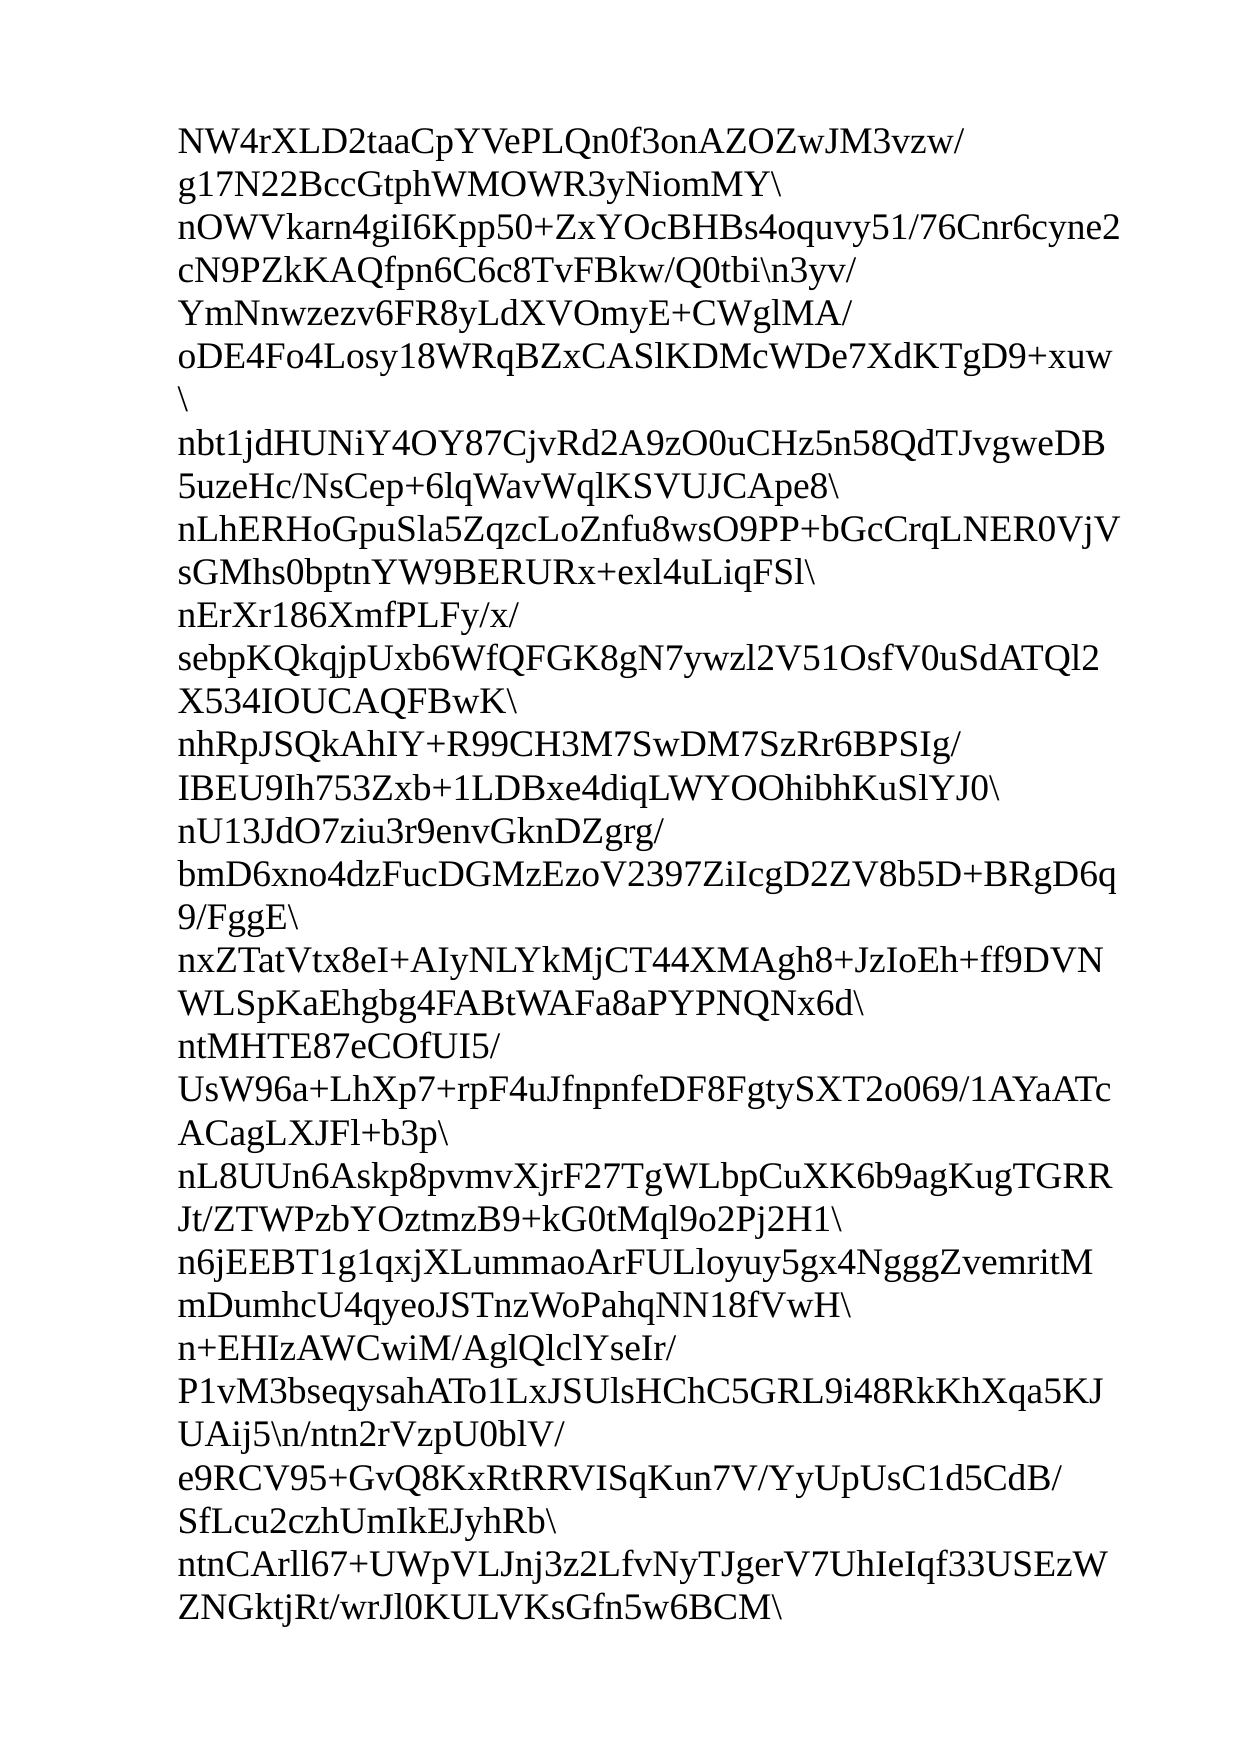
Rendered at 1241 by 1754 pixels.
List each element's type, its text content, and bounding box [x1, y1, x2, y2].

list NW4rXLD2taaCpYVePLQn0f3onAZOZwJM3vzw/g17N22BccGtphWMOWR3yNiomMY\nOWVkarn4giI6Kpp50+ZxYOcBHBs4oquvy51/76Cnr6cyne2cN9PZkKAQfpn6C6c8TvFBkw/Q0tbi\n3yv/YmNnwzezv6FR8yLdXVOmyE+CWglMA/oDE4Fo4Losy18WRqBZxCASlKDMcWDe7XdKTgD9+xuw\nbt1jdHUNiY4OY87CjvRd2A9zO0uCHz5n58QdTJvgweDB5uzeHc/NsCep+6lqWavWqlKSVUJCApe8\nLhERHoGpuSla5ZqzcLoZnfu8wsO9PP+bGcCrqLNER0VjVsGMhs0bptnYW9BERURx+exl4uLiqFSl\nErXr186XmfPLFy/x/sebpKQkqjpUxb6WfQFGK8gN7ywzl2V51OsfV0uSdATQl2X534IOUCAQFBwK\nhRpJSQkAhIY+R99CH3M7SwDM7SzRr6BPSIg/IBEU9Ih753Zxb+1LDBxe4diqLWYOOhibhKuSlYJ0\nU13JdO7ziu3r9envGknDZgrg/bmD6xno4dzFucDGMzEzoV2397ZiIcgD2ZV8b5D+BRgD6q9/FggE\nxZTatVtx8eI+AIyNLYkMjCT44XMAgh8+JzIoEh+ff9DVNWLSpKaEhgbg4FABtWAFa8aPYPNQNx6d\ntMHTE87eCOfUI5/UsW96a+LhXp7+rpF4uJfnpnfeDF8FgtySXT2o069/1AYaATcACagLXJFl+b3p\nL8UUn6Askp8pvmvXjrF27TgWLbpCuXK6b9agKugTGRRJt/ZTWPzbYOztmzB9+kG0tMql9o2Pj2H1\n6jEEBT1g1qxjXLummaoArFULloyuy5gx4NgggZvemritMmDumhcU4qyeoJSTnzWoPahqNN18fVwH\n+EHIzAWCwiM/AglQlclYseIr/P1vM3bseqysahATo1LxJSUlsHChC5GRL9i48RkKhXqa5KJUAij5\n/ntn2rVzpU0blV/e9RCV95+GvQ8KxRtRRVISqKun7V/YyUpUsC1d5CdB/SfLcu2czhUmIkEJyhRb\ntnCArll67+UWpVLJnj3z2LfvNyTJgerV7UhIeIqf33USEzWZNGktjRt/wrJl0KULVKsGfn5w6BCM\ [177, 118, 1122, 1627]
